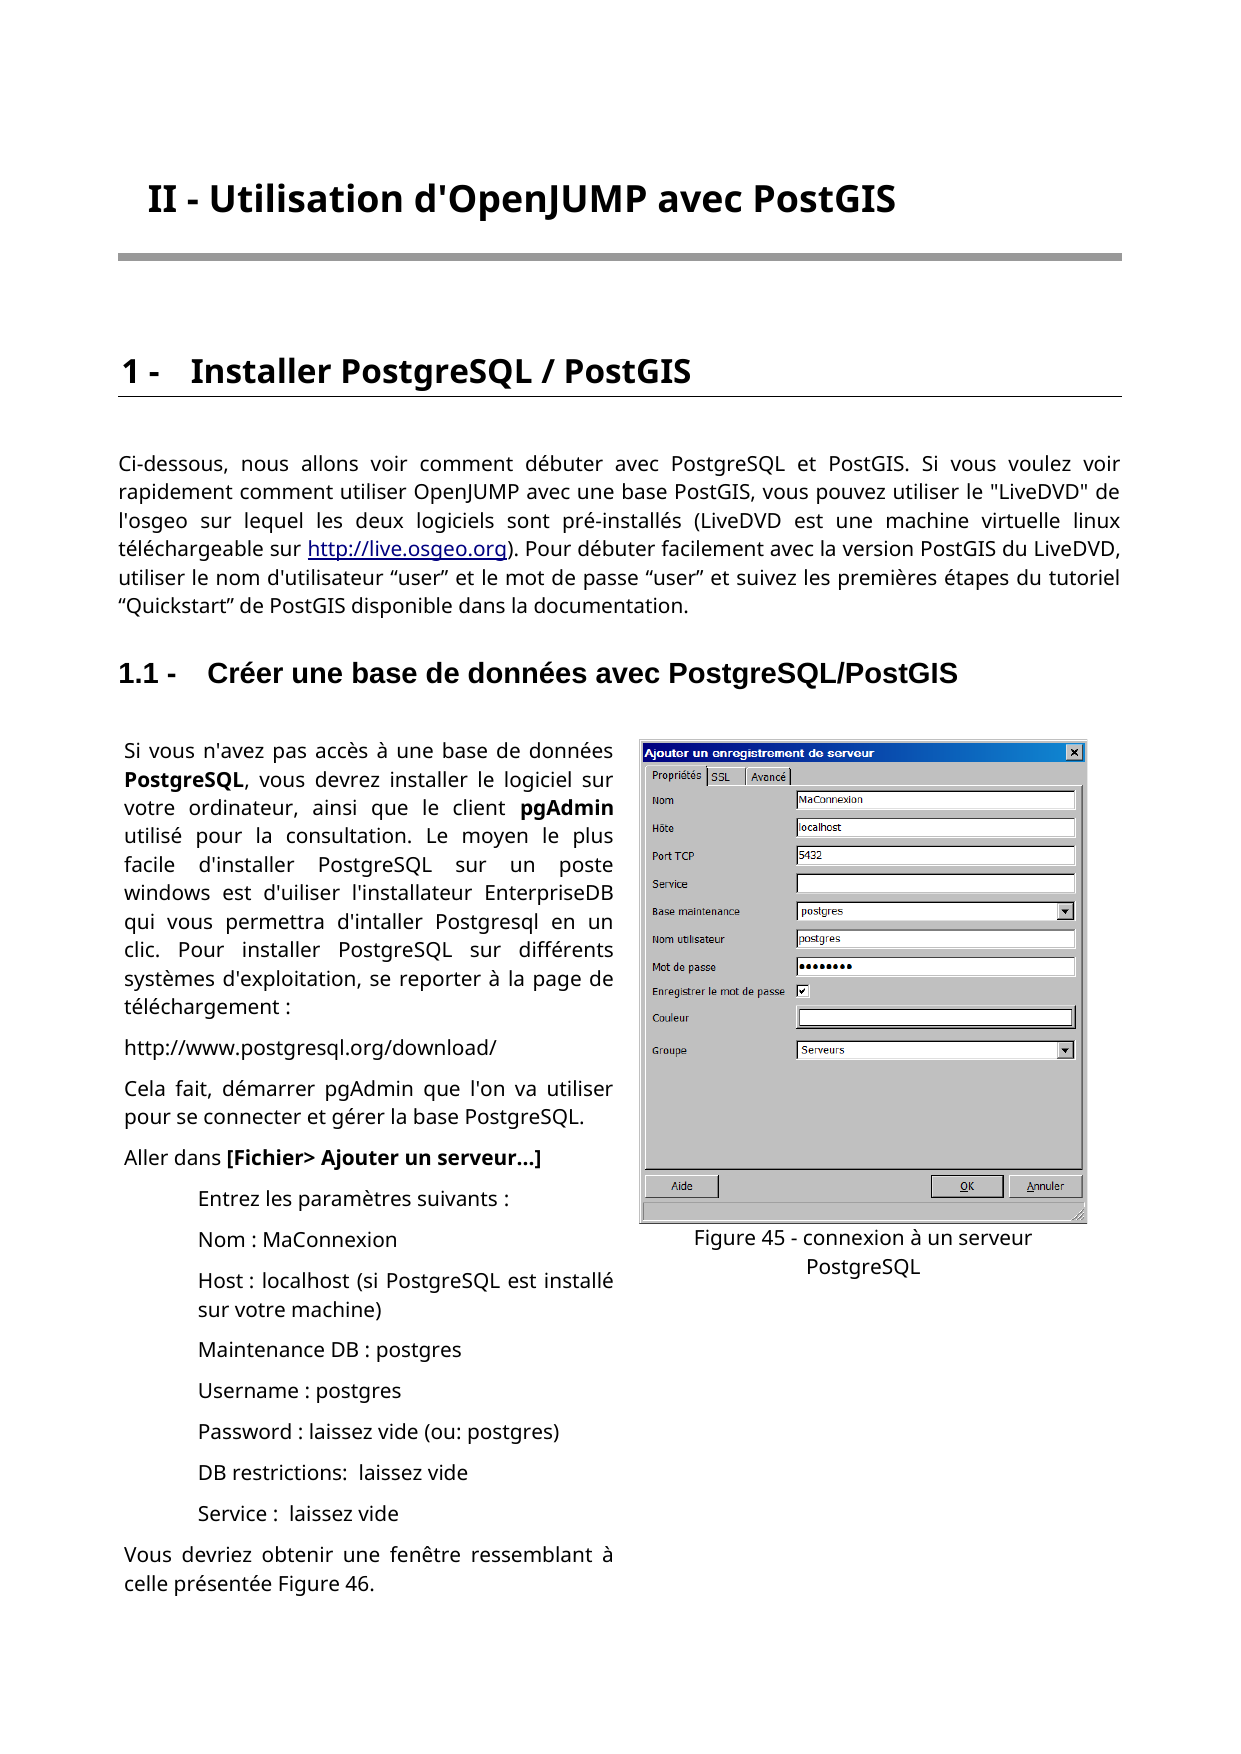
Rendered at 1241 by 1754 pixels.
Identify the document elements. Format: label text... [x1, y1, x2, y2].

text Ci-dessous, nous allons voir comment débuter avec PostgreSQL et PostGIS. Si vous voulez voir rapidement comment utiliser OpenJUMP avec une base PostGIS, vous pouvez utiliser le "LiveDVD" de l'osgeo sur lequel les deux logiciels sont pré-installés (LiveDVD est une machine virtuelle linux téléchargeable sur http://live.osgeo.org). Pour débuter facilement avec la version PostGIS du LiveDVD, utiliser le nom d'utilisateur “user” et le mot de passe “user” et suivez les premières étapes du tutoriel “Quickstart” de PostGIS disponible dans la documentation. [118, 449, 1122, 619]
subtitle Installer PostgreSQL / PostGIS [118, 345, 1122, 396]
subtitle Créer une base de données avec PostgreSQL/PostGIS [118, 657, 1122, 689]
table_header Si vous n'avez pas accès à une base de données PostgreSQL, vous devrez installer le logiciel sur votre ordinateur, ainsi que le client pgAdmin utilisé pour la consultation. Le moyen le plus facile d'installer PostgreSQL sur un poste windows est d'uiliser l'installateur EnterpriseDB qui vous permettra d'intaller Postgresql en un clic. Pour installer PostgreSQL sur différents systèmes d'exploitation, se reporter à la page de téléchargement : http://www.postgresql.org/download/ Cela fait, démarrer pgAdmin que l'on va utiliser pour se connecter et gérer la base PostgreSQL. Aller dans [Fichier> Ajouter un serveur...] Entrez les paramètres suivants : Nom : MaConnexion Host : localhost (si PostgreSQL est installé sur votre machine) Maintenance DB : postgres Username : postgres Password : laissez vide (ou: postgres) DB restrictions: laissez vide Service : laissez vide Vous devriez obtenir une fenêtre ressemblant à celle présentée Figure 46. [118, 731, 620, 1615]
table_header [620, 731, 1122, 1615]
picture [639, 739, 1088, 1224]
subtitle II - Utilisation d'OpenJUMP avec PostGIS [118, 143, 1122, 253]
